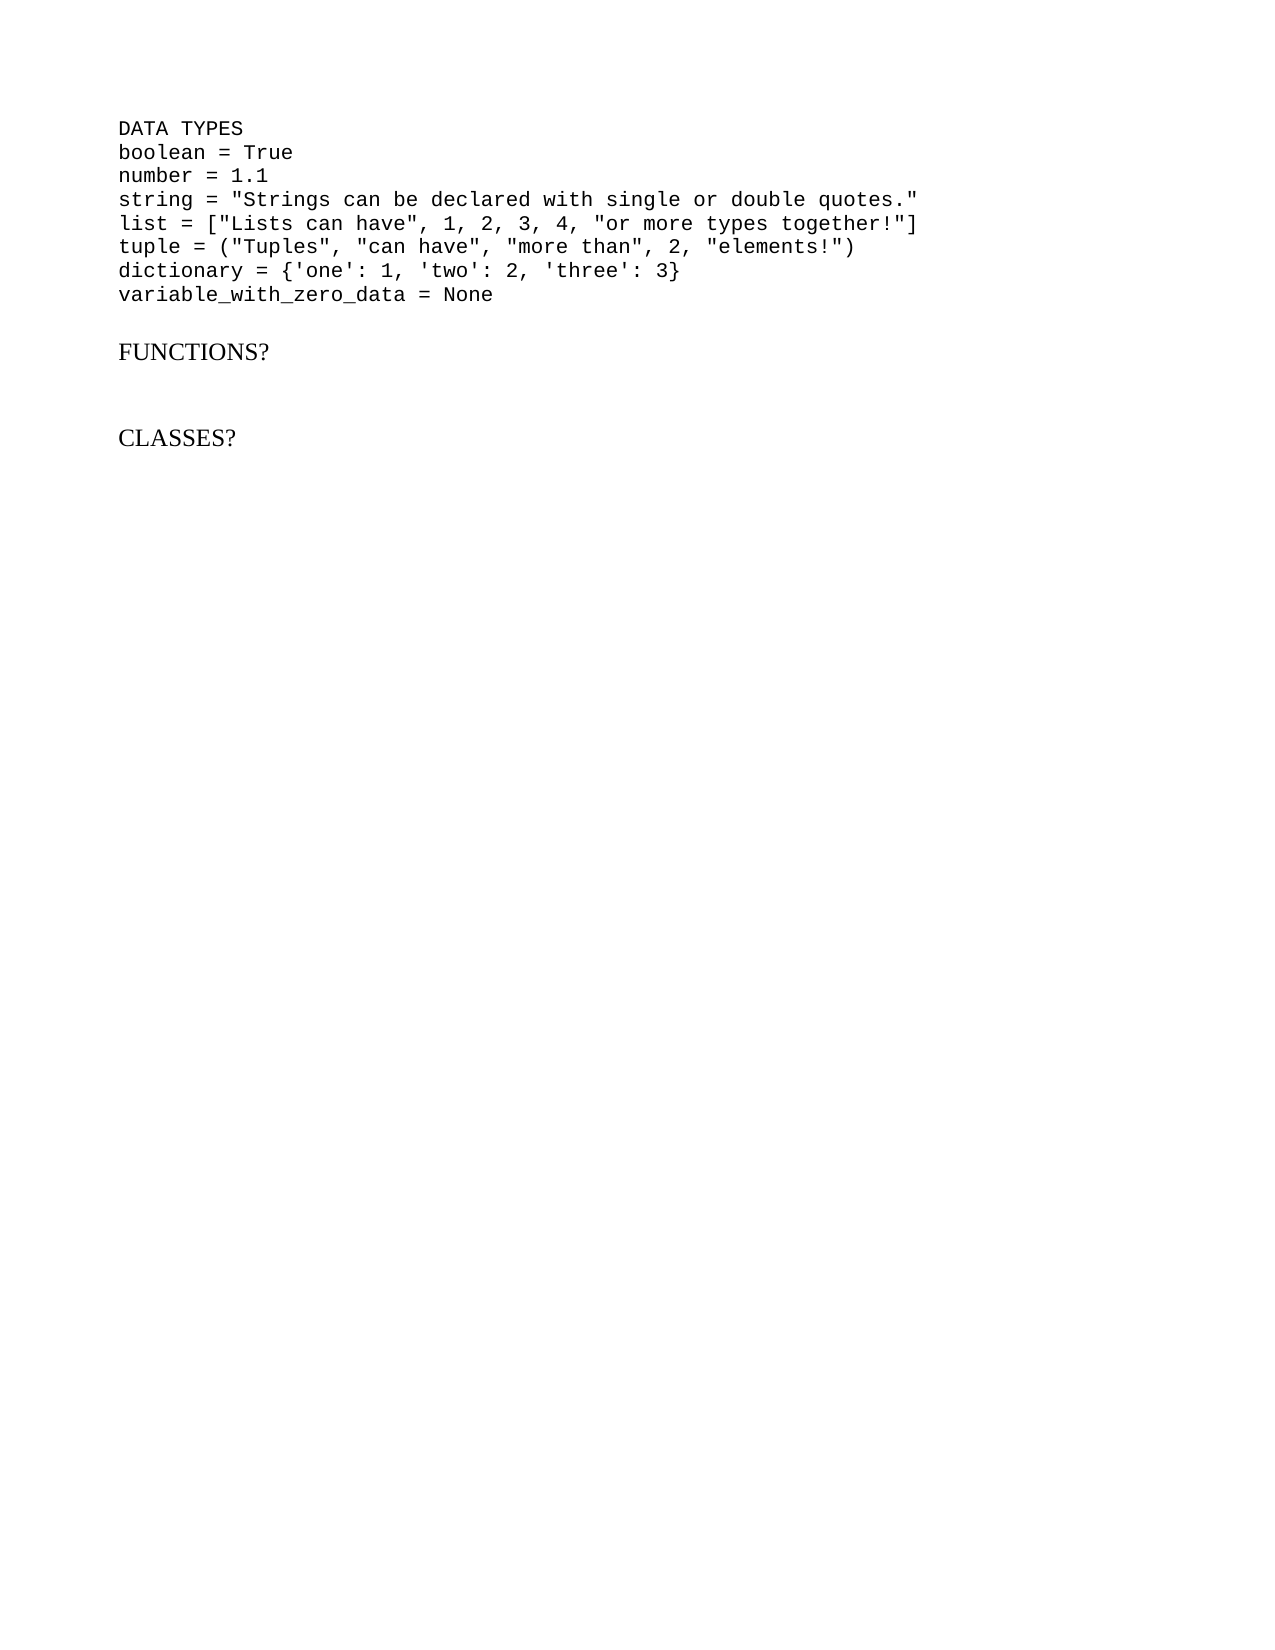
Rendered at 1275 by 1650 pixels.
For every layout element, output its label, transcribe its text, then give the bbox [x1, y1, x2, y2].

text FUNCTIONS? [118, 337, 1157, 366]
text tuple = ("Tuples", "can have", "more than", 2, "elements!") [118, 236, 1157, 260]
text string = "Strings can be declared with single or double quotes." [118, 189, 1157, 213]
text DATA TYPES [118, 118, 1157, 142]
text list = ["Lists can have", 1, 2, 3, 4, "or more types together!"] [118, 213, 1157, 236]
text variable_with_zero_data = None [118, 284, 1157, 307]
text number = 1.1 [118, 165, 1157, 189]
text CLASSES? [118, 423, 1157, 452]
text boolean = True [118, 142, 1157, 165]
text dictionary = {'one': 1, 'two': 2, 'three': 3} [118, 260, 1157, 284]
